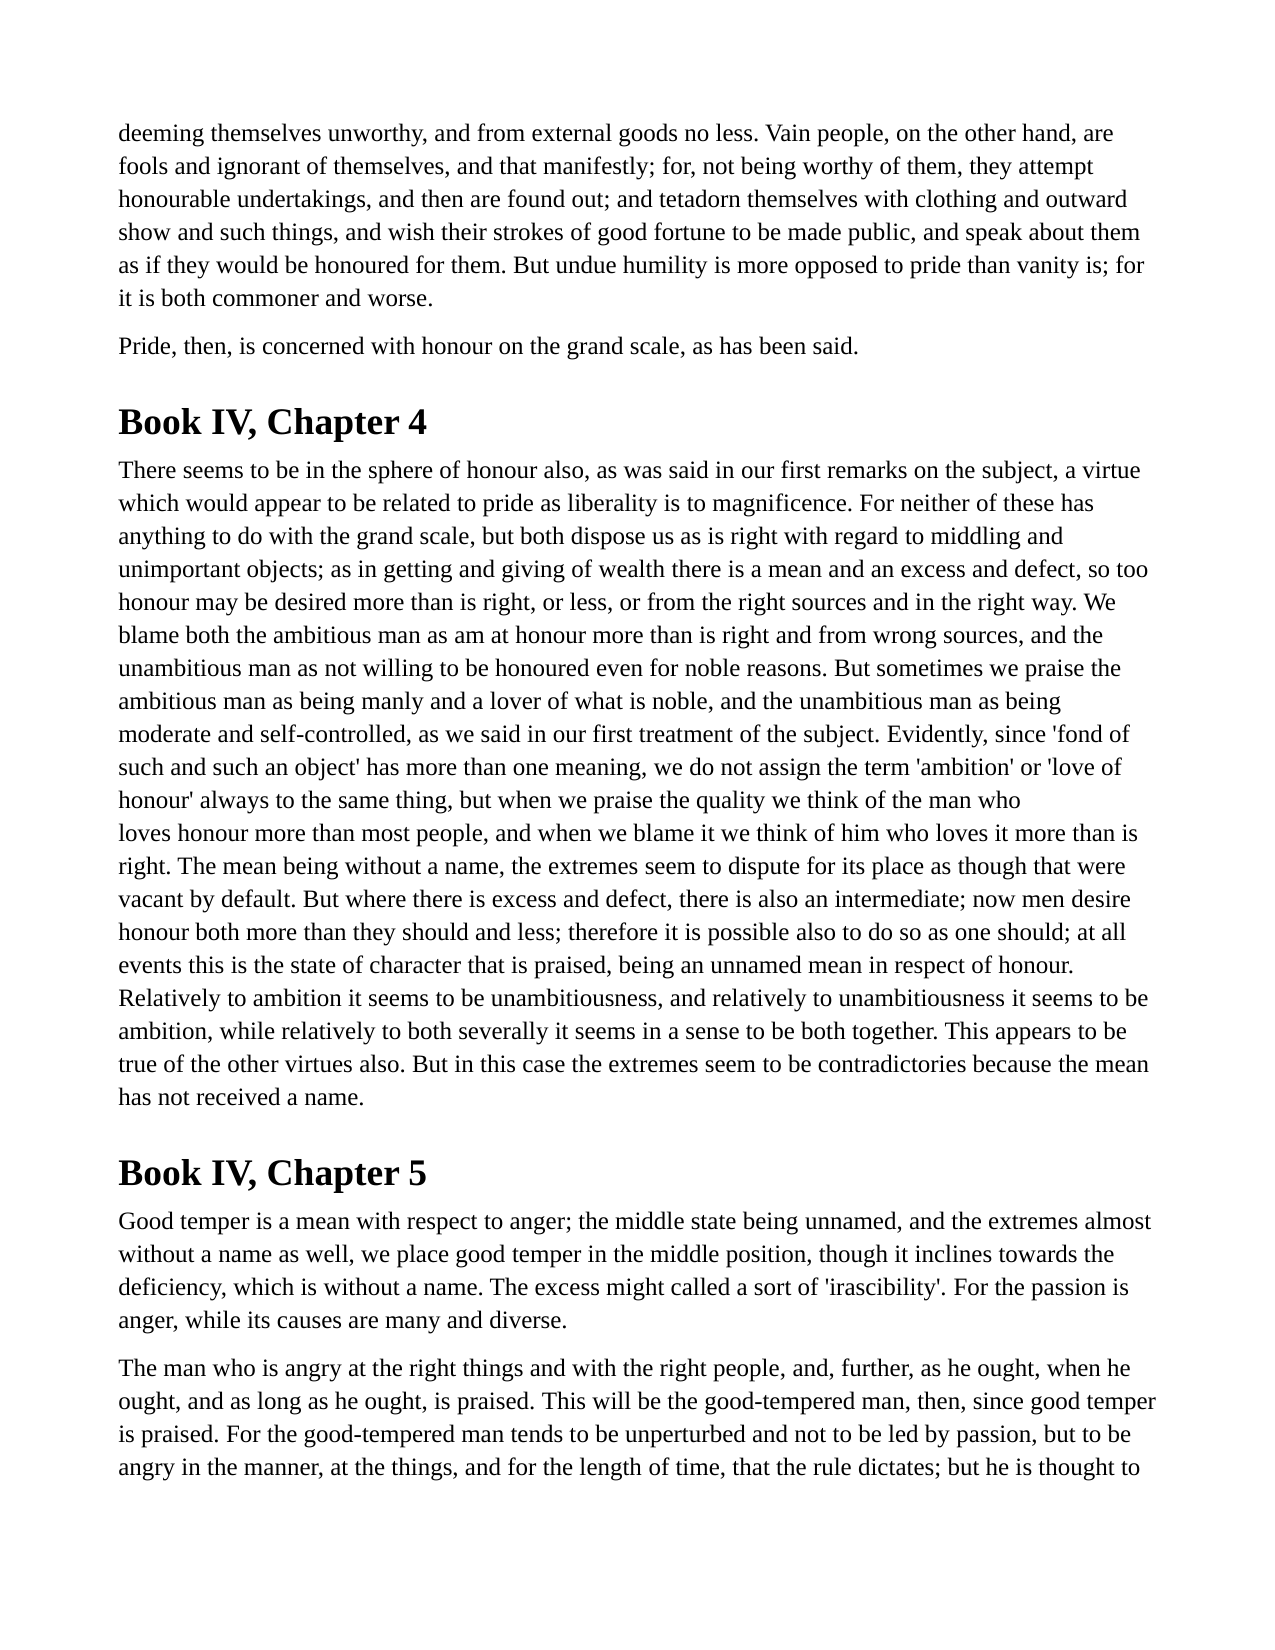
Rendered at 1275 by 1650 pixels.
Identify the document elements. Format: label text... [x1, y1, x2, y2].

subtitle Book IV, Chapter 4 [118, 399, 1157, 442]
subtitle Book IV, Chapter 5 [118, 1151, 1157, 1194]
text Good temper is a mean with respect to anger; the middle state being unnamed, and the extremes almost without a name as well, we place good temper in the middle position, though it inclines towards the deficiency, which is without a name. The excess might called a sort of 'irascibility'. For the passion is anger, while its causes are many and diverse. [118, 1206, 1157, 1334]
text Pride, then, is concerned with honour on the grand scale, as has been said. [118, 331, 1157, 359]
text There seems to be in the sphere of honour also, as was said in our first remarks on the subject, a virtue which would appear to be related to pride as liberality is to magnificence. For neither of these has anything to do with the grand scale, but both dispose us as is right with regard to middling and unimportant objects; as in getting and giving of wealth there is a mean and an excess and defect, so too honour may be desired more than is right, or less, or from the right sources and in the right way. We blame both the ambitious man as am at honour more than is right and from wrong sources, and the unambitious man as not willing to be honoured even for noble reasons. But sometimes we praise the ambitious man as being manly and a lover of what is noble, and the unambitious man as being moderate and self-controlled, as we said in our first treatment of the subject. Evidently, since 'fond of such and such an object' has more than one meaning, we do not assign the term 'ambition' or 'love of honour' always to the same thing, but when we praise the quality we think of the man who loves honour more than most people, and when we blame it we think of him who loves it more than is right. The mean being without a name, the extremes seem to dispute for its place as though that were vacant by default. But where there is excess and defect, there is also an intermediate; now men desire honour both more than they should and less; therefore it is possible also to do so as one should; at all events this is the state of character that is praised, being an unnamed mean in respect of honour. Relatively to ambition it seems to be unambitiousness, and relatively to unambitiousness it seems to be ambition, while relatively to both severally it seems in a sense to be both together. This appears to be true of the other virtues also. But in this case the extremes seem to be contradictories because the mean has not received a name. [118, 455, 1157, 1111]
text The man who is angry at the right things and with the right people, and, further, as he ought, when he ought, and as long as he ought, is praised. This will be the good-tempered man, then, since good temper is praised. For the good-tempered man tends to be unperturbed and not to be led by passion, but to be angry in the manner, at the things, and for the length of time, that the rule dictates; but he is thought to [118, 1353, 1157, 1481]
text deeming themselves unworthy, and from external goods no less. Vain people, on the other hand, are fools and ignorant of themselves, and that manifestly; for, not being worthy of them, they attempt honourable undertakings, and then are found out; and tetadorn themselves with clothing and outward show and such things, and wish their strokes of good fortune to be made public, and speak about them as if they would be honoured for them. But undue humility is more opposed to pride than vanity is; for it is both commoner and worse. [118, 118, 1157, 312]
